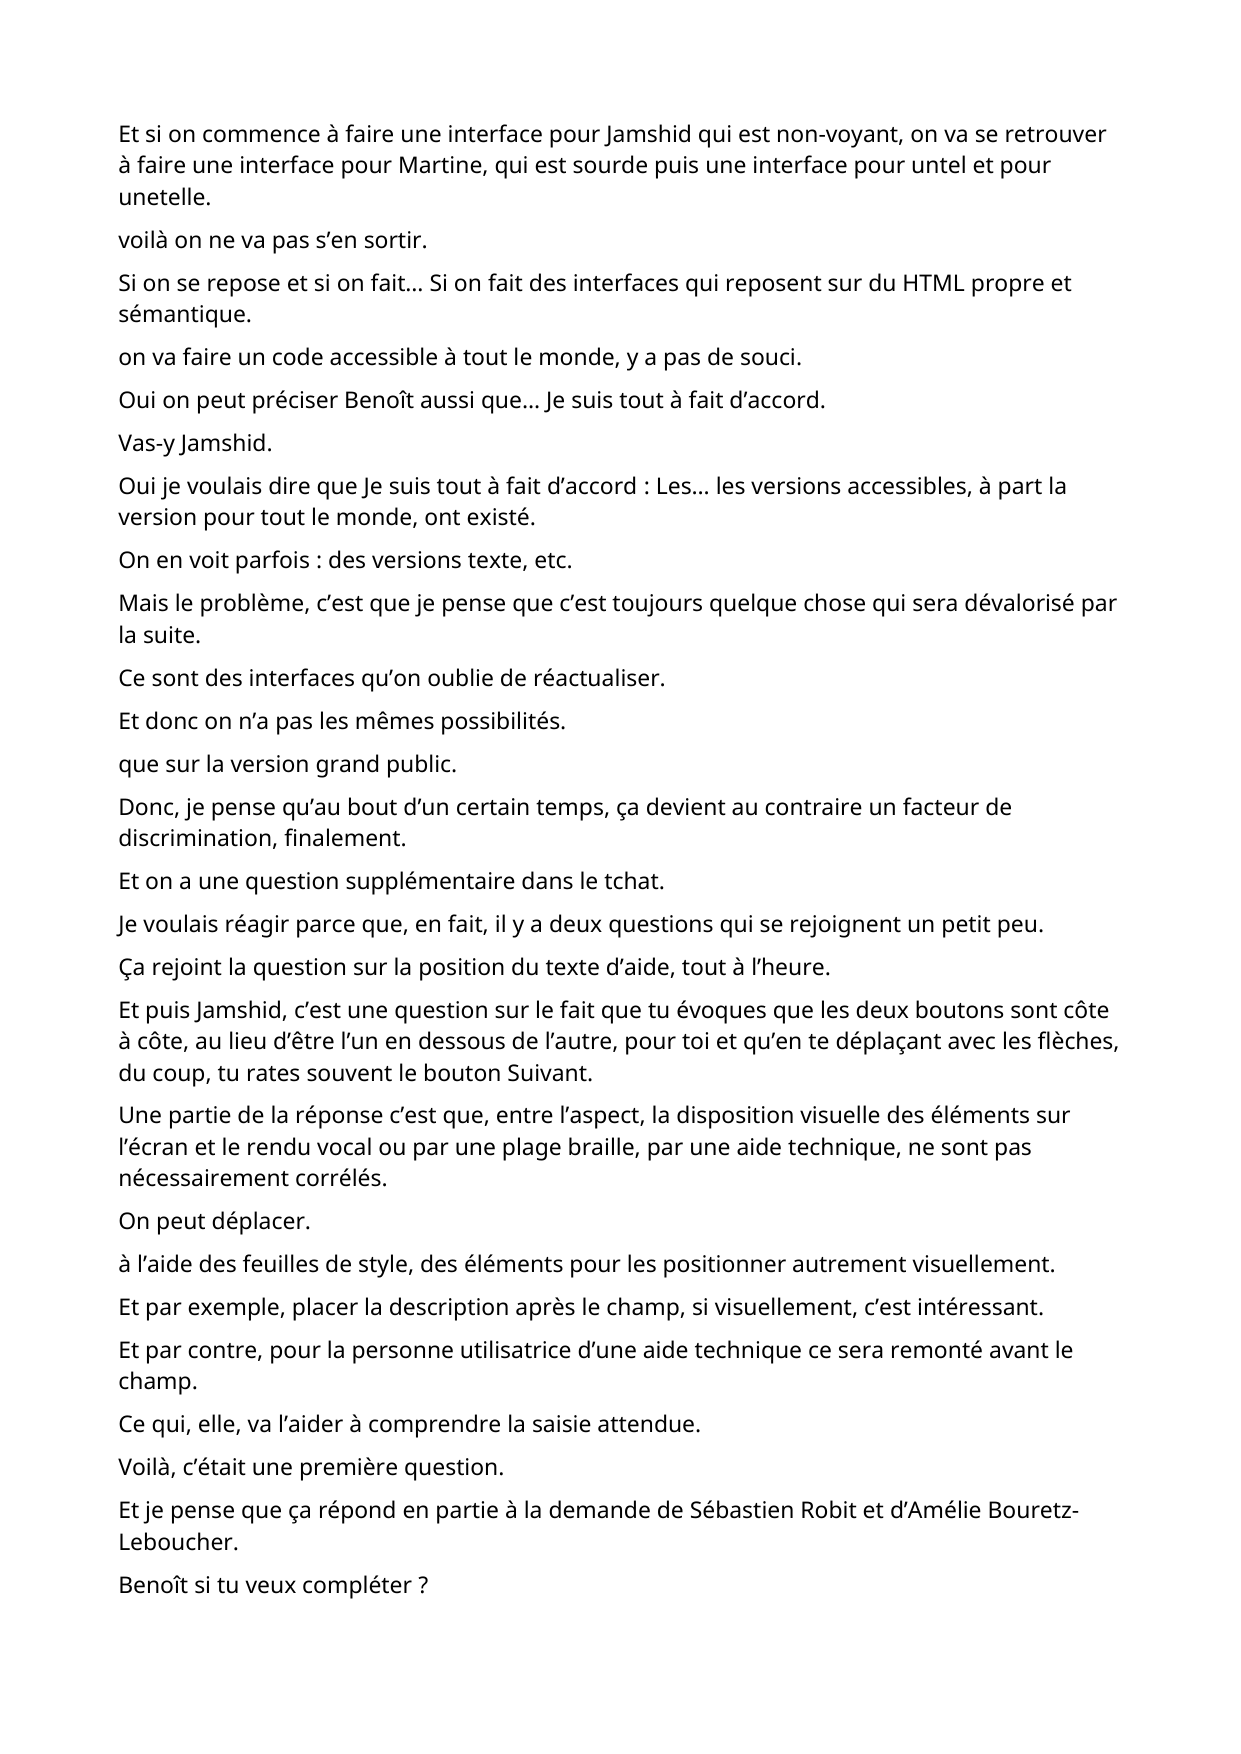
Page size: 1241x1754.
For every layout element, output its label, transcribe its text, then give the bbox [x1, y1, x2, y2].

text à l’aide des feuilles de style, des éléments pour les positionner autrement visuellement. [118, 1248, 1122, 1279]
text Benoît si tu veux compléter ? [118, 1569, 1122, 1600]
text Ce sont des interfaces qu’on oublie de réactualiser. [118, 662, 1122, 693]
text que sur la version grand public. [118, 748, 1122, 779]
text Et puis Jamshid, c’est une question sur le fait que tu évoques que les deux boutons sont côte à côte, au lieu d’être l’un en dessous de l’autre, pour toi et qu’en te déplaçant avec les flèches, du coup, tu rates souvent le bouton Suivant. [118, 994, 1122, 1088]
text Si on se repose et si on fait… Si on fait des interfaces qui reposent sur du HTML propre et sémantique. [118, 267, 1122, 329]
text Et si on commence à faire une interface pour Jamshid qui est non-voyant, on va se retrouver à faire une interface pour Martine, qui est sourde puis une interface pour untel et pour unetelle. [118, 118, 1122, 212]
text On peut déplacer. [118, 1205, 1122, 1236]
text voilà on ne va pas s’en sortir. [118, 224, 1122, 255]
text Oui on peut préciser Benoît aussi que… Je suis tout à fait d’accord. [118, 384, 1122, 415]
text Et donc on n’a pas les mêmes possibilités. [118, 704, 1122, 736]
text Et on a une question supplémentaire dans le tchat. [118, 865, 1122, 896]
text on va faire un code accessible à tout le monde, y a pas de souci. [118, 341, 1122, 372]
text Ce qui, elle, va l’aider à comprendre la saisie attendue. [118, 1408, 1122, 1439]
text Je voulais réagir parce que, en fait, il y a deux questions qui se rejoignent un petit peu. [118, 908, 1122, 939]
text Ça rejoint la question sur la position du texte d’aide, tout à l’heure. [118, 951, 1122, 982]
text Oui je voulais dire que Je suis tout à fait d’accord : Les… les versions accessibles, à part la version pour tout le monde, ont existé. [118, 470, 1122, 532]
text Et je pense que ça répond en partie à la demande de Sébastien Robit et d’Amélie Bouretz-Leboucher. [118, 1494, 1122, 1557]
text Mais le problème, c’est que je pense que c’est toujours quelque chose qui sera dévalorisé par la suite. [118, 587, 1122, 650]
text Donc, je pense qu’au bout d’un certain temps, ça devient au contraire un facteur de discrimination, finalement. [118, 791, 1122, 853]
text Voilà, c’était une première question. [118, 1451, 1122, 1483]
text On en voit parfois : des versions texte, etc. [118, 544, 1122, 576]
text Une partie de la réponse c’est que, entre l’aspect, la disposition visuelle des éléments sur l’écran et le rendu vocal ou par une plage braille, par une aide technique, ne sont pas nécessairement corrélés. [118, 1099, 1122, 1193]
text Vas-y Jamshid. [118, 427, 1122, 458]
text Et par contre, pour la personne utilisatrice d’une aide technique ce sera remonté avant le champ. [118, 1334, 1122, 1397]
text Et par exemple, placer la description après le champ, si visuellement, c’est intéressant. [118, 1291, 1122, 1322]
